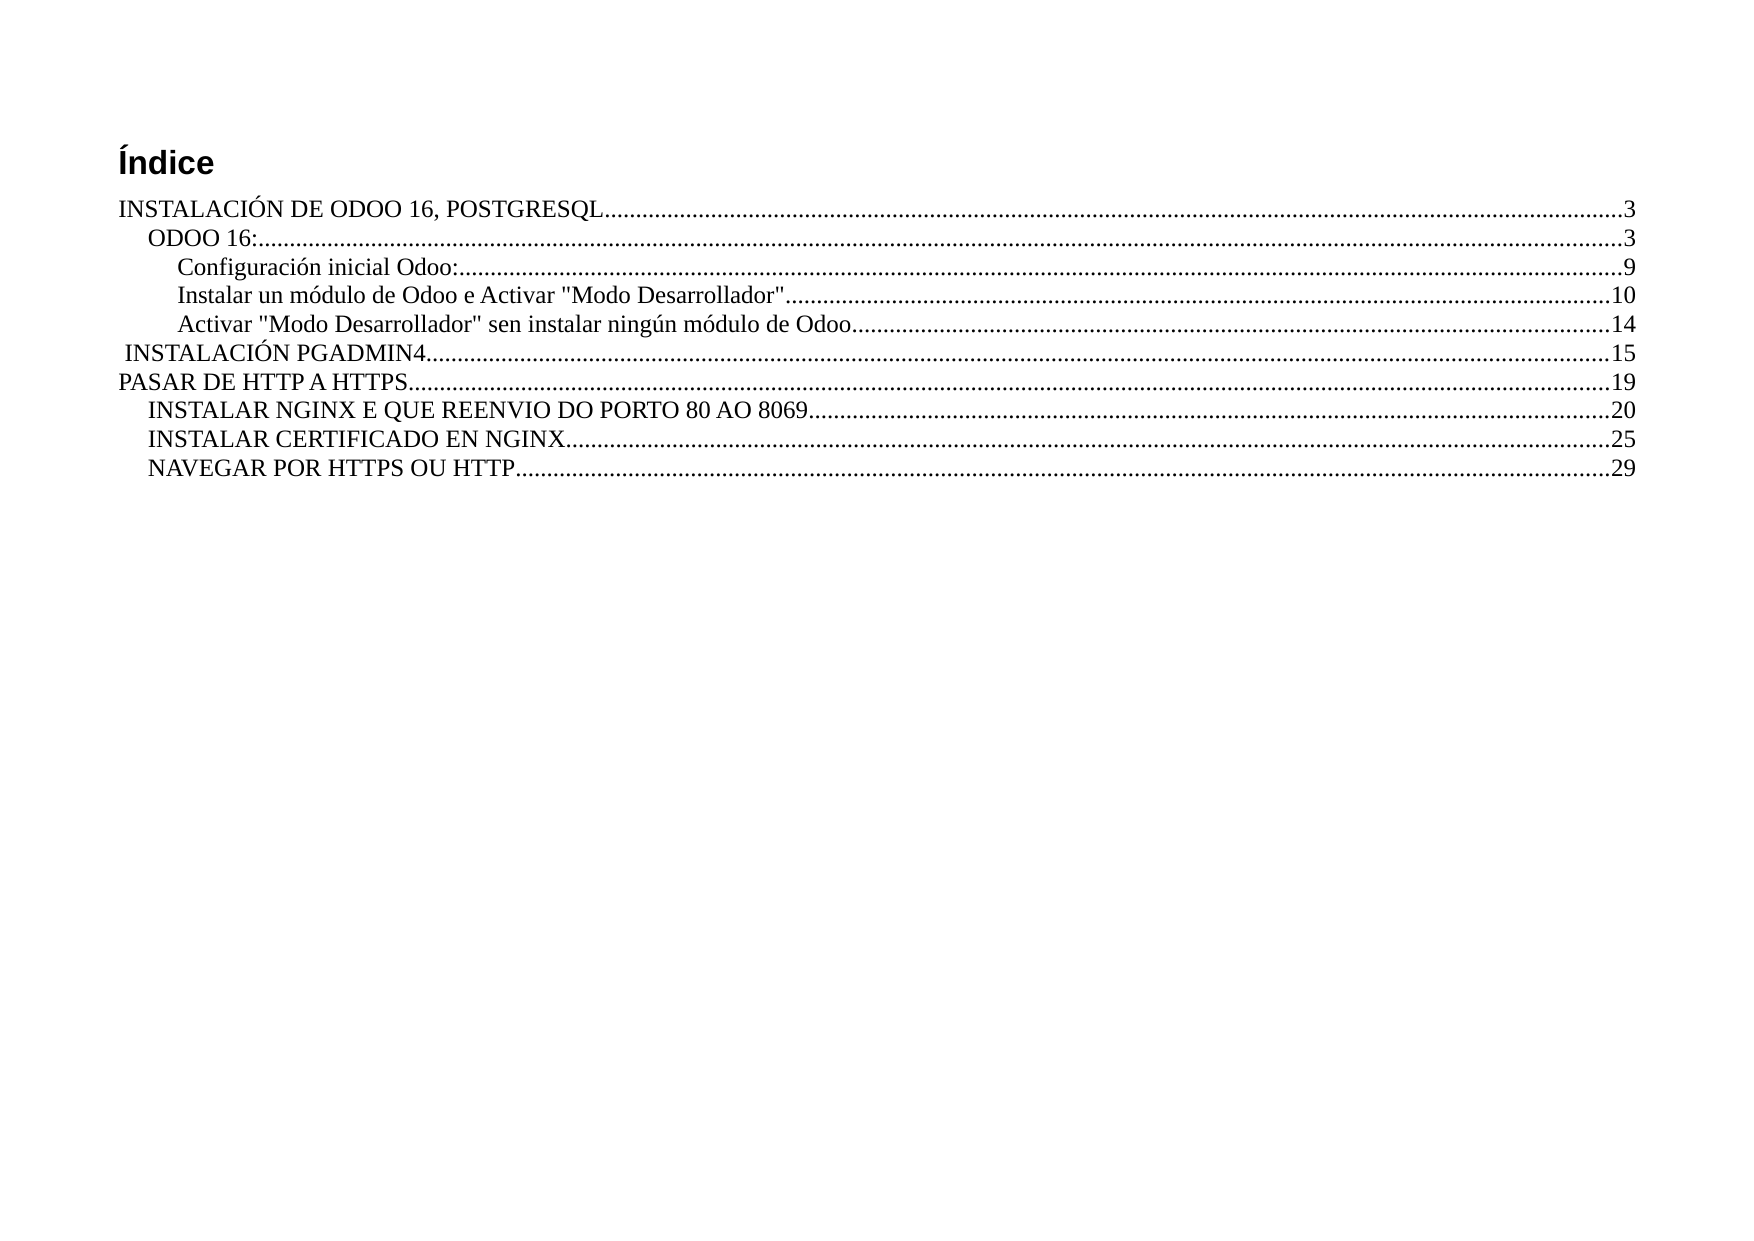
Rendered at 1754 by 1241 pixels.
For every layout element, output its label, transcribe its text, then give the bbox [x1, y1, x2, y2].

text Configuración inicial Odoo: 9 [177, 252, 1636, 280]
text INSTALACIÓN PGADMIN4 15 [118, 338, 1636, 367]
text PASAR DE HTTP A HTTPS 19 [118, 367, 1636, 395]
text INSTALAR CERTIFICADO EN NGINX 25 [148, 424, 1636, 453]
text ODOO 16: 3 [148, 223, 1636, 252]
text Activar "Modo Desarrollador" sen instalar ningún módulo de Odoo 14 [177, 309, 1636, 338]
subtitle Índice [118, 143, 1636, 182]
text INSTALAR NGINX E QUE REENVIO DO PORTO 80 AO 8069 20 [148, 395, 1636, 424]
text INSTALACIÓN DE ODOO 16, POSTGRESQL 3 [118, 194, 1636, 223]
text NAVEGAR POR HTTPS OU HTTP 29 [148, 453, 1636, 482]
text Instalar un módulo de Odoo e Activar "Modo Desarrollador" 10 [177, 280, 1636, 309]
